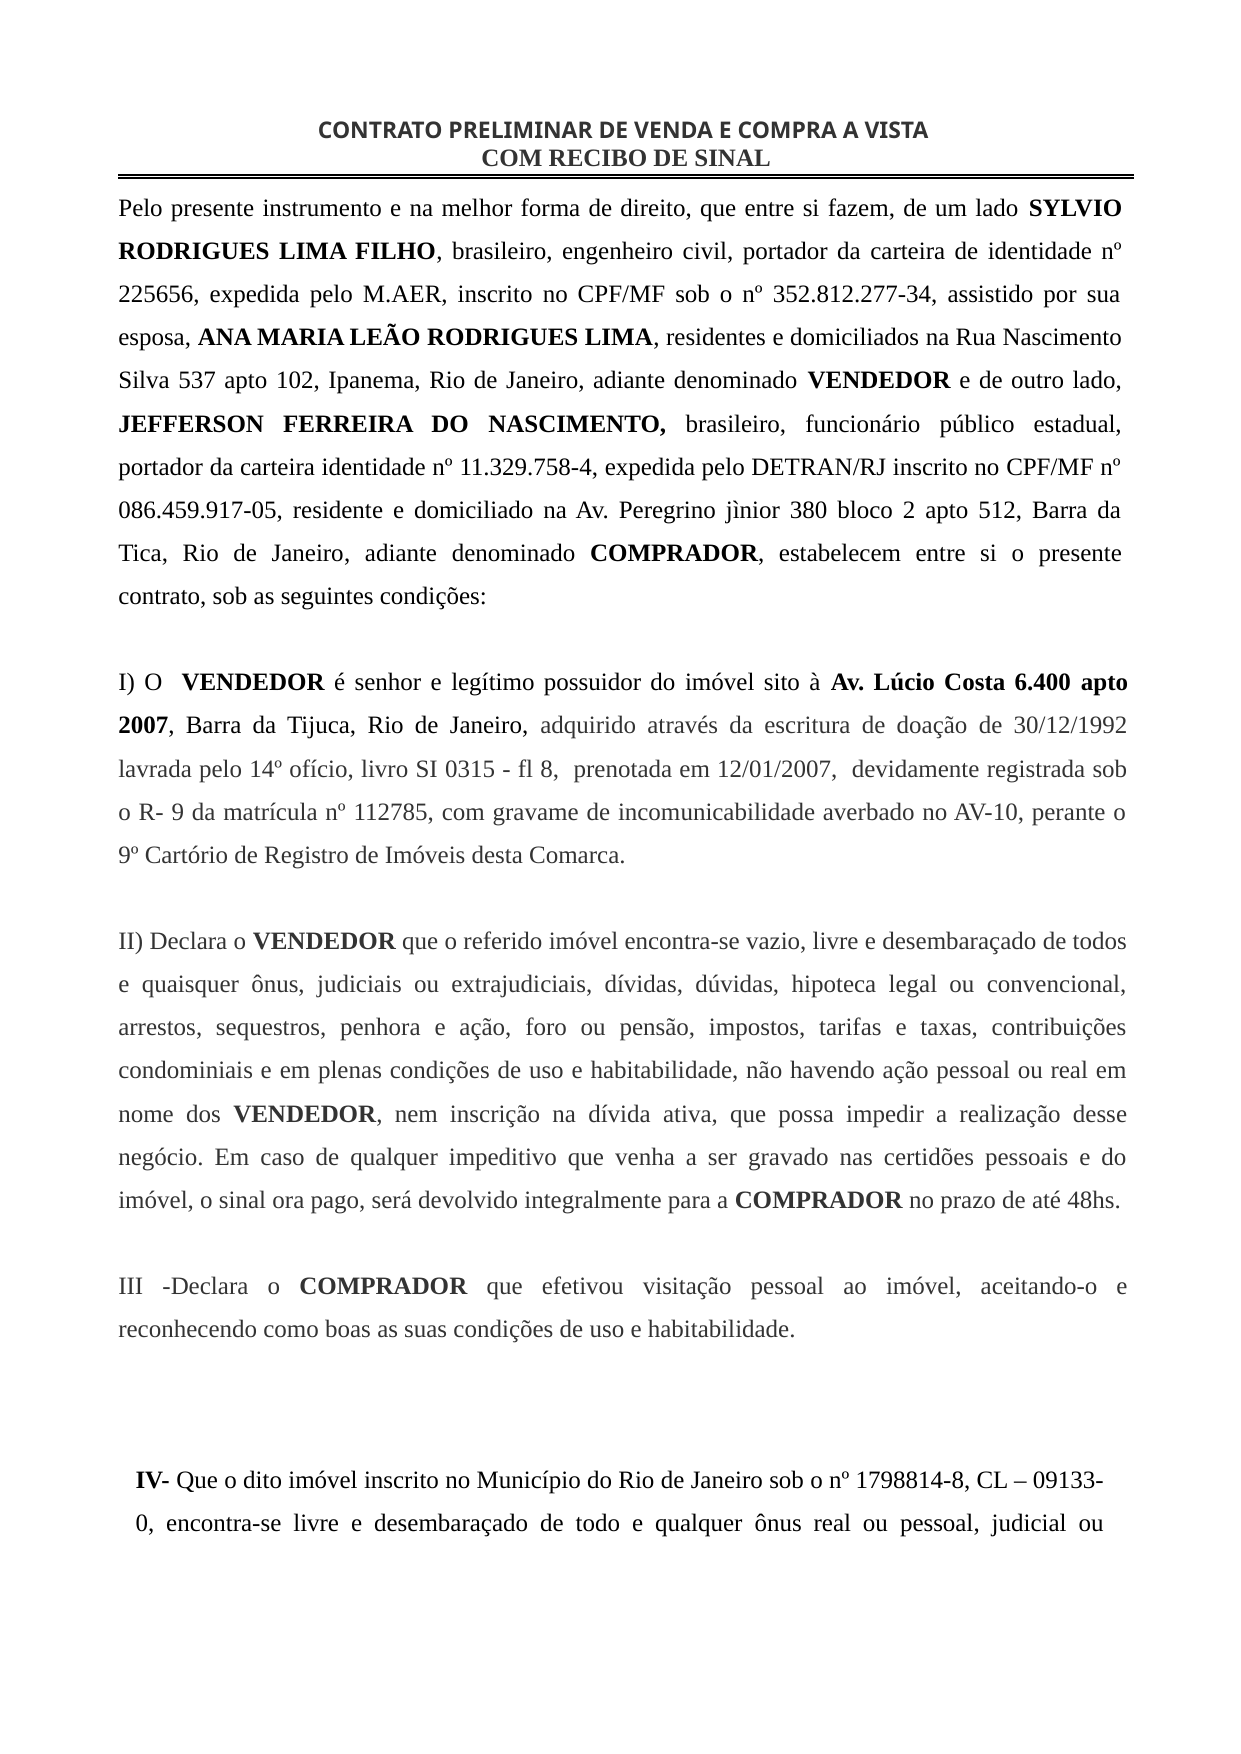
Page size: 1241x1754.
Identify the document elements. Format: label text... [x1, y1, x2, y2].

text Pelo presente instrumento e na melhor forma de direito, que entre si fazem, de um lado SYLVIO RODRIGUES LIMA FILHO, brasileiro, engenheiro civil, portador da carteira de identidade nº 225656, expedida pelo M.AER, inscrito no CPF/MF sob o nº 352.812.277-34, assistido por sua esposa, ANA MARIA LEÃO RODRIGUES LIMA, residentes e domiciliados na Rua Nascimento Silva 537 apto 102, Ipanema, Rio de Janeiro, adiante denominado VENDEDOR e de outro lado, JEFFERSON FERREIRA DO NASCIMENTO, brasileiro, funcionário público estadual, portador da carteira identidade nº 11.329.758-4, expedida pelo DETRAN/RJ inscrito no CPF/MF nº 086.459.917-05, residente e domiciliado na Av. Peregrino jìnior 380 bloco 2 apto 512, Barra da Tica, Rio de Janeiro, adiante denominado COMPRADOR, estabelecem entre si o presente contrato, sob as seguintes condições: [118, 193, 1122, 610]
text I) O VENDEDOR é senhor e legítimo possuidor do imóvel sito à Av. Lúcio Costa 6.400 apto 2007, Barra da Tijuca, Rio de Janeiro, adquirido através da escritura de doação de 30/12/1992 lavrada pelo 14º ofício, livro SI 0315 - fl 8, prenotada em 12/01/2007, devidamente registrada sob o R- 9 da matrícula nº 112785, com gravame de incomunicabilidade averbado no AV-10, perante o 9º Cartório de Registro de Imóveis desta Comarca. [118, 667, 1128, 869]
subtitle IV- Que o dito imóvel inscrito no Município do Rio de Janeiro sob o nº 1798814-8, CL – 09133-0, encontra-se livre e desembaraçado de todo e qualquer ônus real ou pessoal, judicial ou [71, 1401, 1169, 1602]
text II) Declara o VENDEDOR que o referido imóvel encontra-se vazio, livre e desembaraçado de todos e quaisquer ônus, judiciais ou extrajudiciais, dívidas, dúvidas, hipoteca legal ou convencional, arrestos, sequestros, penhora e ação, foro ou pensão, impostos, tarifas e taxas, contribuições condominiais e em plenas condições de uso e habitabilidade, não havendo ação pessoal ou real em nome dos VENDEDOR, nem inscrição na dívida ativa, que possa impedir a realização desse negócio. Em caso de qualquer impeditivo que venha a ser gravado nas certidões pessoais e do imóvel, o sinal ora pago, será devolvido integralmente para a COMPRADOR no prazo de até 48hs. [118, 926, 1128, 1214]
title COM RECIBO DE SINAL [118, 143, 1134, 174]
title CONTRATO PRELIMINAR DE VENDA E COMPRA A VISTA [118, 118, 1134, 143]
text III -Declara o COMPRADOR que efetivou visitação pessoal ao imóvel, aceitando-o e reconhecendo como boas as suas condições de uso e habitabilidade. [118, 1271, 1128, 1343]
